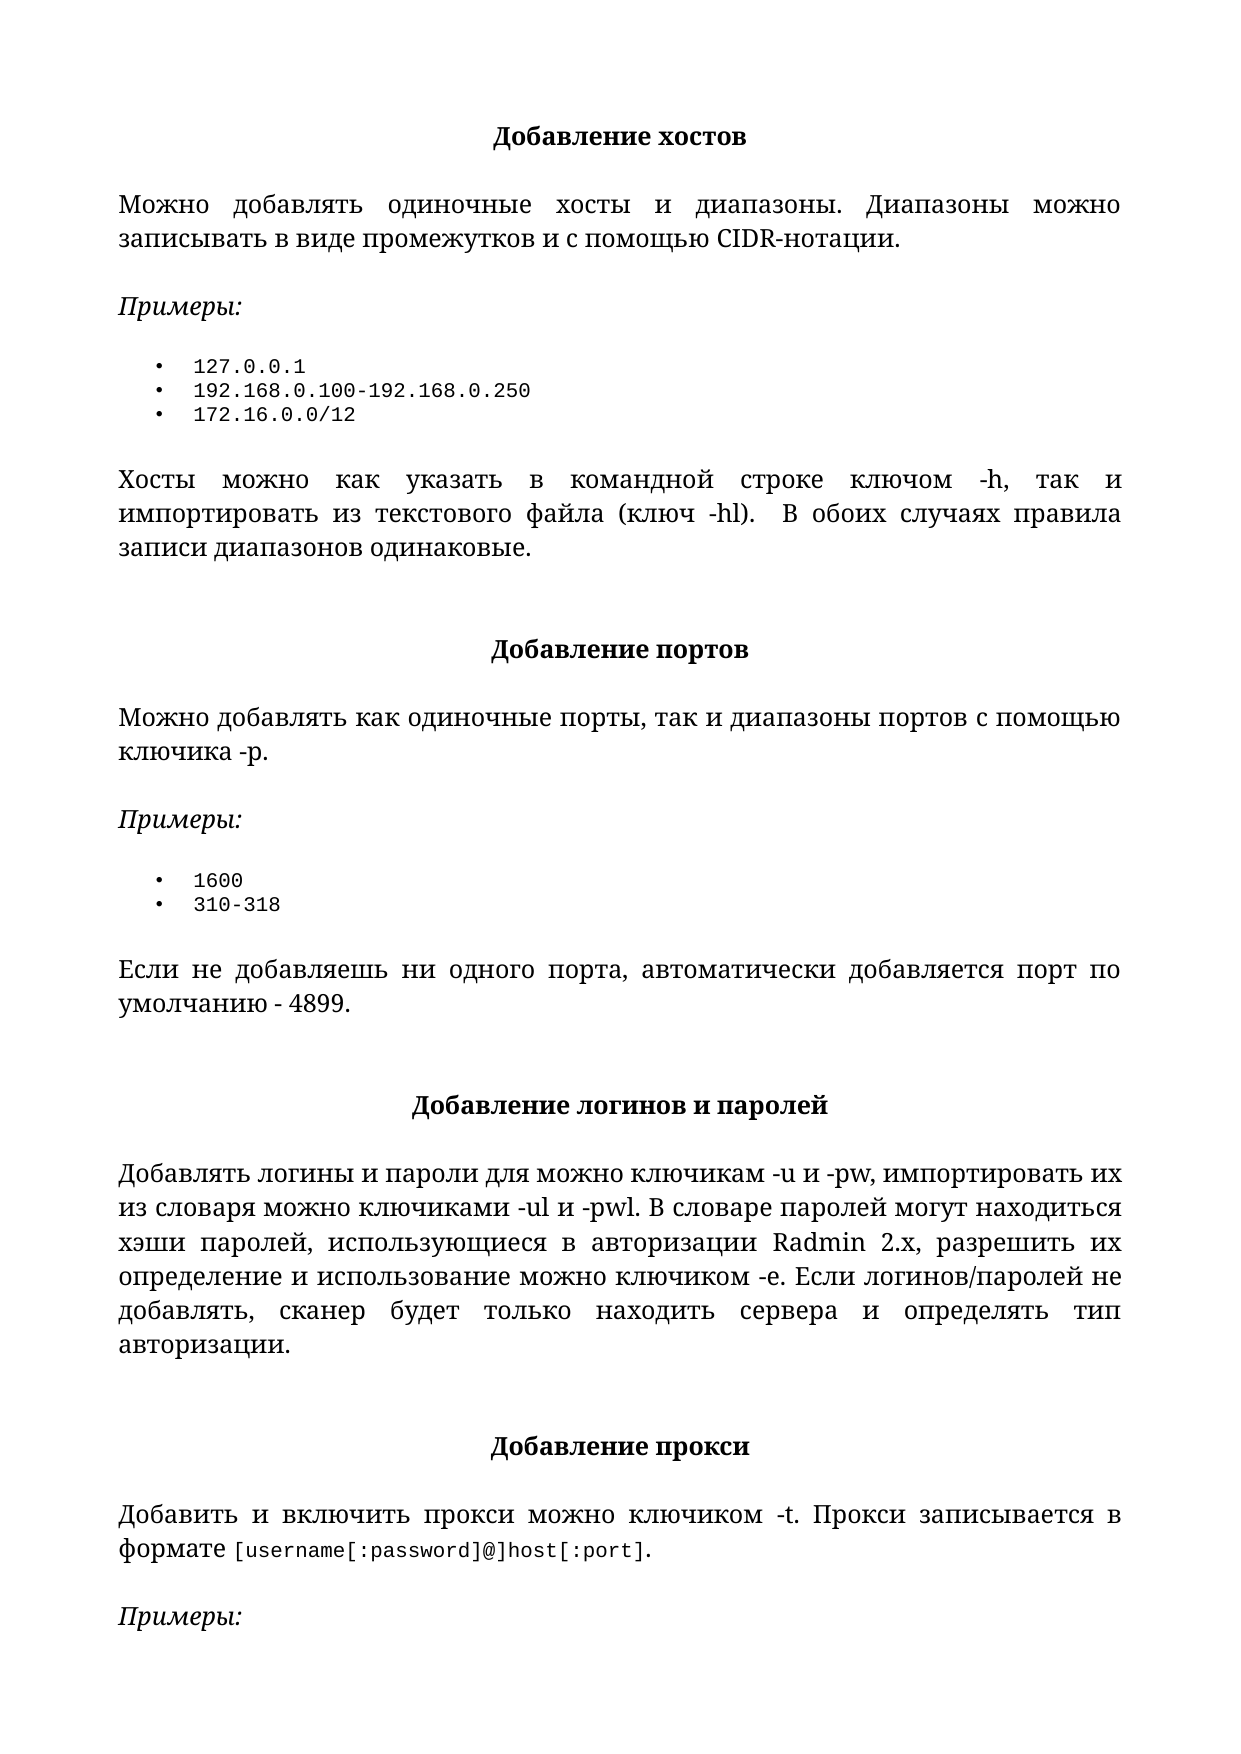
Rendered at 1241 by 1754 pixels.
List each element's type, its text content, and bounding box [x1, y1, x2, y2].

text Добавление хостов [118, 118, 1122, 152]
text Добавление логинов и паролей [118, 1088, 1122, 1122]
text Примеры: [118, 802, 1122, 836]
text Добавить и включить прокси можно ключиком -t. Прокси записывается в формате [username[:password]@]host[:port]. [118, 1497, 1122, 1565]
text Можно добавлять одиночные хосты и диапазоны. Диапазоны можно записывать в виде промежутков и с помощью CIDR-нотации. [118, 186, 1122, 254]
text Если не добавляешь ни одного порта, автоматически добавляется порт по умолчанию - 4899. [118, 952, 1122, 1020]
text Добавление портов [118, 632, 1122, 666]
list 127.0.0.1 [156, 357, 1122, 380]
text Примеры: [118, 288, 1122, 322]
text Можно добавлять как одиночные порты, так и диапазоны портов с помощью ключика -p. [118, 700, 1122, 768]
list 192.168.0.100-192.168.0.250 [156, 380, 1122, 404]
text Добавлять логины и пароли для можно ключикам -u и -pw, импортировать их из словаря можно ключиками -ul и -pwl. В словаре паролей могут находиться хэши паролей, использующиеся в авторизации Radmin 2.x, разрешить их определение и использование можно ключиком -e. Если логинов/паролей не добавлять, сканер будет только находить сервера и определять тип авторизации. [118, 1156, 1122, 1360]
text Добавление прокси [118, 1428, 1122, 1463]
text Хосты можно как указать в командной строке ключом -h, так и импортировать из текстового файла (ключ -hl). В обоих случаях правила записи диапазонов одинаковые. [118, 462, 1122, 564]
text Примеры: [118, 1599, 1122, 1633]
list 172.16.0.0/12 [156, 404, 1122, 427]
list 310-318 [156, 894, 1122, 918]
list 1600 [156, 870, 1122, 894]
